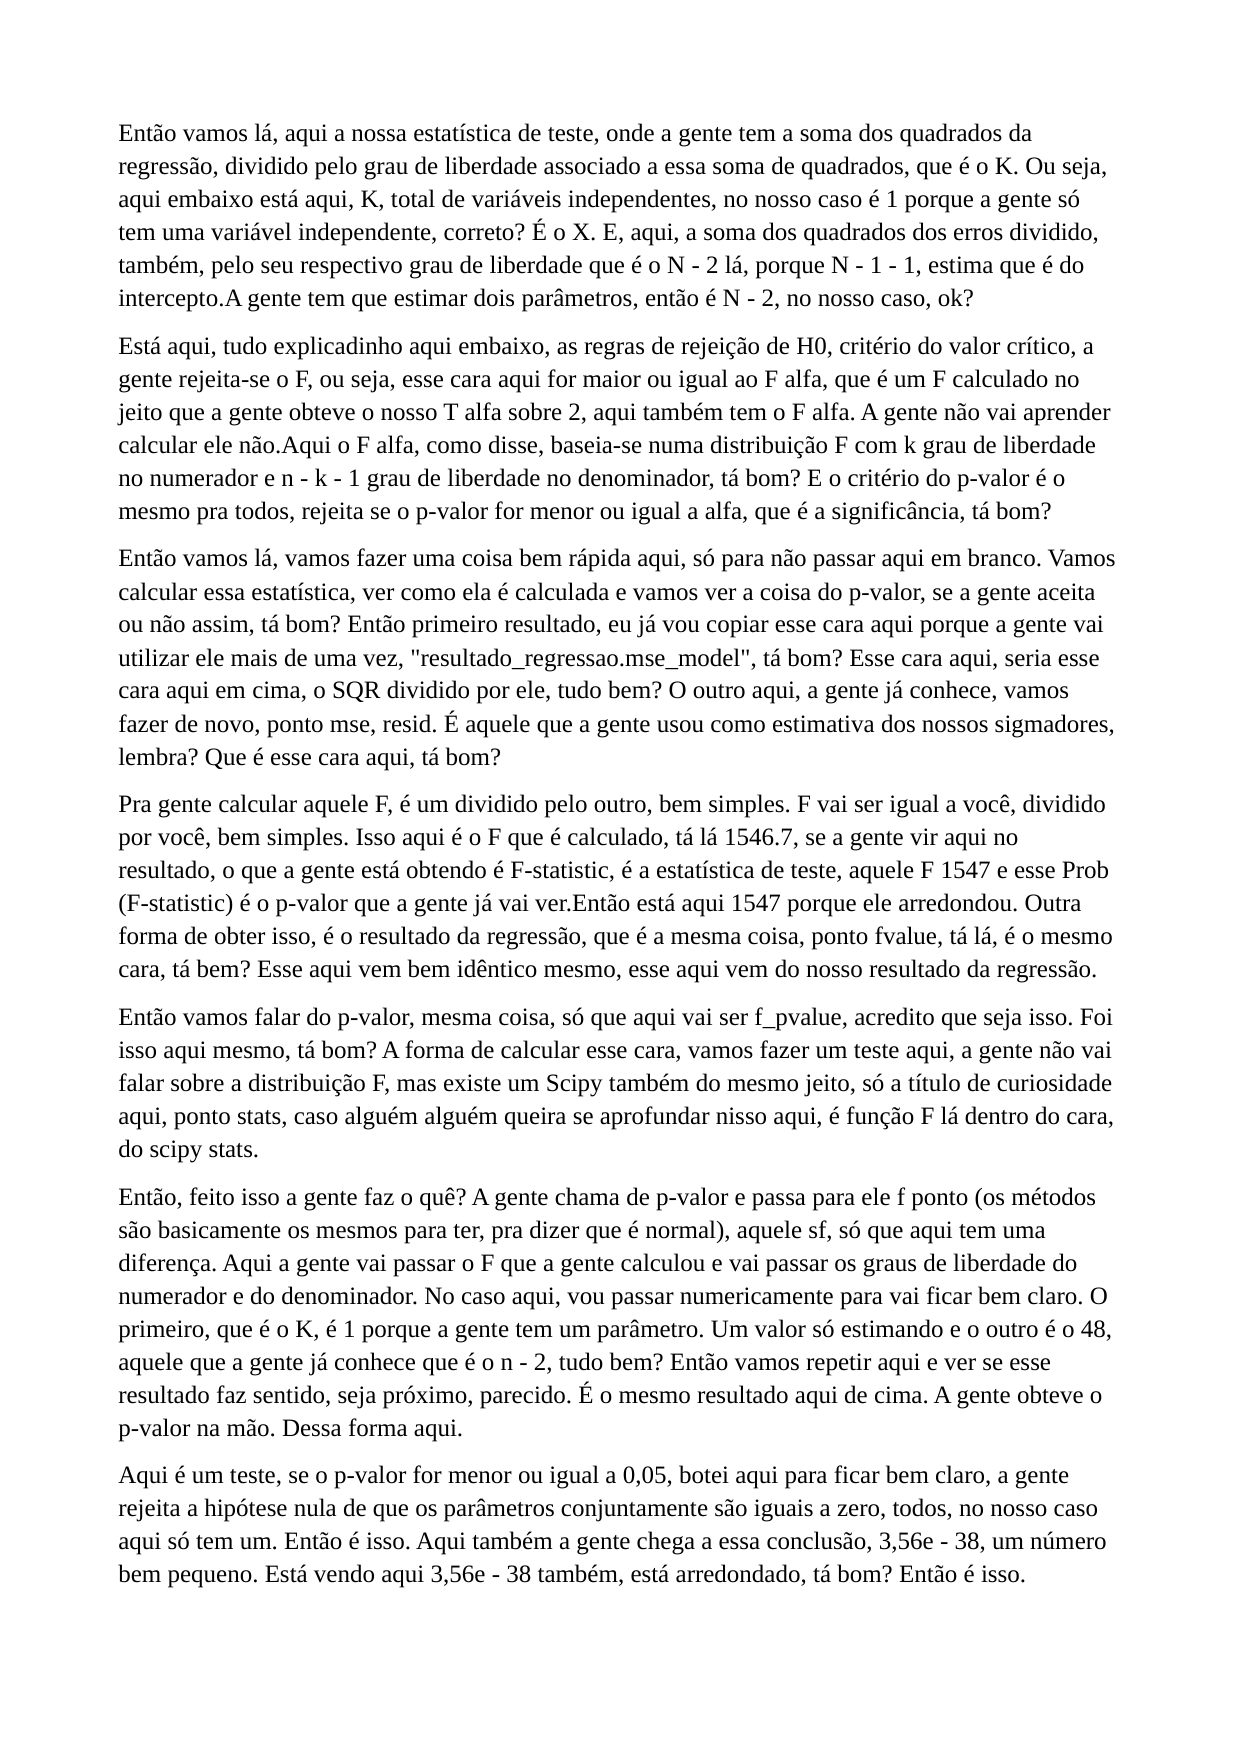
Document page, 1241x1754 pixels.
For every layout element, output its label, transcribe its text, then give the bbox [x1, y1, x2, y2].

text Então vamos lá, vamos fazer uma coisa bem rápida aqui, só para não passar aqui em branco. Vamos calcular essa estatística, ver como ela é calculada e vamos ver a coisa do p-valor, se a gente aceita ou não assim, tá bom? Então primeiro resultado, eu já vou copiar esse cara aqui porque a gente vai utilizar ele mais de uma vez, "resultado_regressao.mse_model", tá bom? Esse cara aqui, seria esse cara aqui em cima, o SQR dividido por ele, tudo bem? O outro aqui, a gente já conhece, vamos fazer de novo, ponto mse, resid. É aquele que a gente usou como estimativa dos nossos sigmadores, lembra? Que é esse cara aqui, tá bom? [118, 543, 1122, 770]
text Então vamos lá, aqui a nossa estatística de teste, onde a gente tem a soma dos quadrados da regressão, dividido pelo grau de liberdade associado a essa soma de quadrados, que é o K. Ou seja, aqui embaixo está aqui, K, total de variáveis independentes, no nosso caso é 1 porque a gente só tem uma variável independente, correto? É o X. E, aqui, a soma dos quadrados dos erros dividido, também, pelo seu respectivo grau de liberdade que é o N - 2 lá, porque N - 1 - 1, estima que é do intercepto.A gente tem que estimar dois parâmetros, então é N - 2, no nosso caso, ok? [118, 118, 1122, 312]
text Aqui é um teste, se o p-valor for menor ou igual a 0,05, botei aqui para ficar bem claro, a gente rejeita a hipótese nula de que os parâmetros conjuntamente são iguais a zero, todos, no nosso caso aqui só tem um. Então é isso. Aqui também a gente chega a essa conclusão, 3,56e - 38, um número bem pequeno. Está vendo aqui 3,56e - 38 também, está arredondado, tá bom? Então é isso. [118, 1460, 1122, 1588]
text Então vamos falar do p-valor, mesma coisa, só que aqui vai ser f_pvalue, acredito que seja isso. Foi isso aqui mesmo, tá bom? A forma de calcular esse cara, vamos fazer um teste aqui, a gente não vai falar sobre a distribuição F, mas existe um Scipy também do mesmo jeito, só a título de curiosidade aqui, ponto stats, caso alguém alguém queira se aprofundar nisso aqui, é função F lá dentro do cara, do scipy stats. [118, 1002, 1122, 1163]
text Então, feito isso a gente faz o quê? A gente chama de p-valor e passa para ele f ponto (os métodos são basicamente os mesmos para ter, pra dizer que é normal), aquele sf, só que aqui tem uma diferença. Aqui a gente vai passar o F que a gente calculou e vai passar os graus de liberdade do numerador e do denominador. No caso aqui, vou passar numericamente para vai ficar bem claro. O primeiro, que é o K, é 1 porque a gente tem um parâmetro. Um valor só estimando e o outro é o 48, aquele que a gente já conhece que é o n - 2, tudo bem? Então vamos repetir aqui e ver se esse resultado faz sentido, seja próximo, parecido. É o mesmo resultado aqui de cima. A gente obteve o p-valor na mão. Dessa forma aqui. [118, 1182, 1122, 1442]
text Pra gente calcular aquele F, é um dividido pelo outro, bem simples. F vai ser igual a você, dividido por você, bem simples. Isso aqui é o F que é calculado, tá lá 1546.7, se a gente vir aqui no resultado, o que a gente está obtendo é F-statistic, é a estatística de teste, aquele F 1547 e esse Prob (F-statistic) é o p-valor que a gente já vai ver.Então está aqui 1547 porque ele arredondou. Outra forma de obter isso, é o resultado da regressão, que é a mesma coisa, ponto fvalue, tá lá, é o mesmo cara, tá bem? Esse aqui vem bem idêntico mesmo, esse aqui vem do nosso resultado da regressão. [118, 789, 1122, 983]
text Está aqui, tudo explicadinho aqui embaixo, as regras de rejeição de H0, critério do valor crítico, a gente rejeita-se o F, ou seja, esse cara aqui for maior ou igual ao F alfa, que é um F calculado no jeito que a gente obteve o nosso T alfa sobre 2, aqui também tem o F alfa. A gente não vai aprender calcular ele não.Aqui o F alfa, como disse, baseia-se numa distribuição F com k grau de liberdade no numerador e n - k - 1 grau de liberdade no denominador, tá bom? E o critério do p-valor é o mesmo pra todos, rejeita se o p-valor for menor ou igual a alfa, que é a significância, tá bom? [118, 331, 1122, 525]
